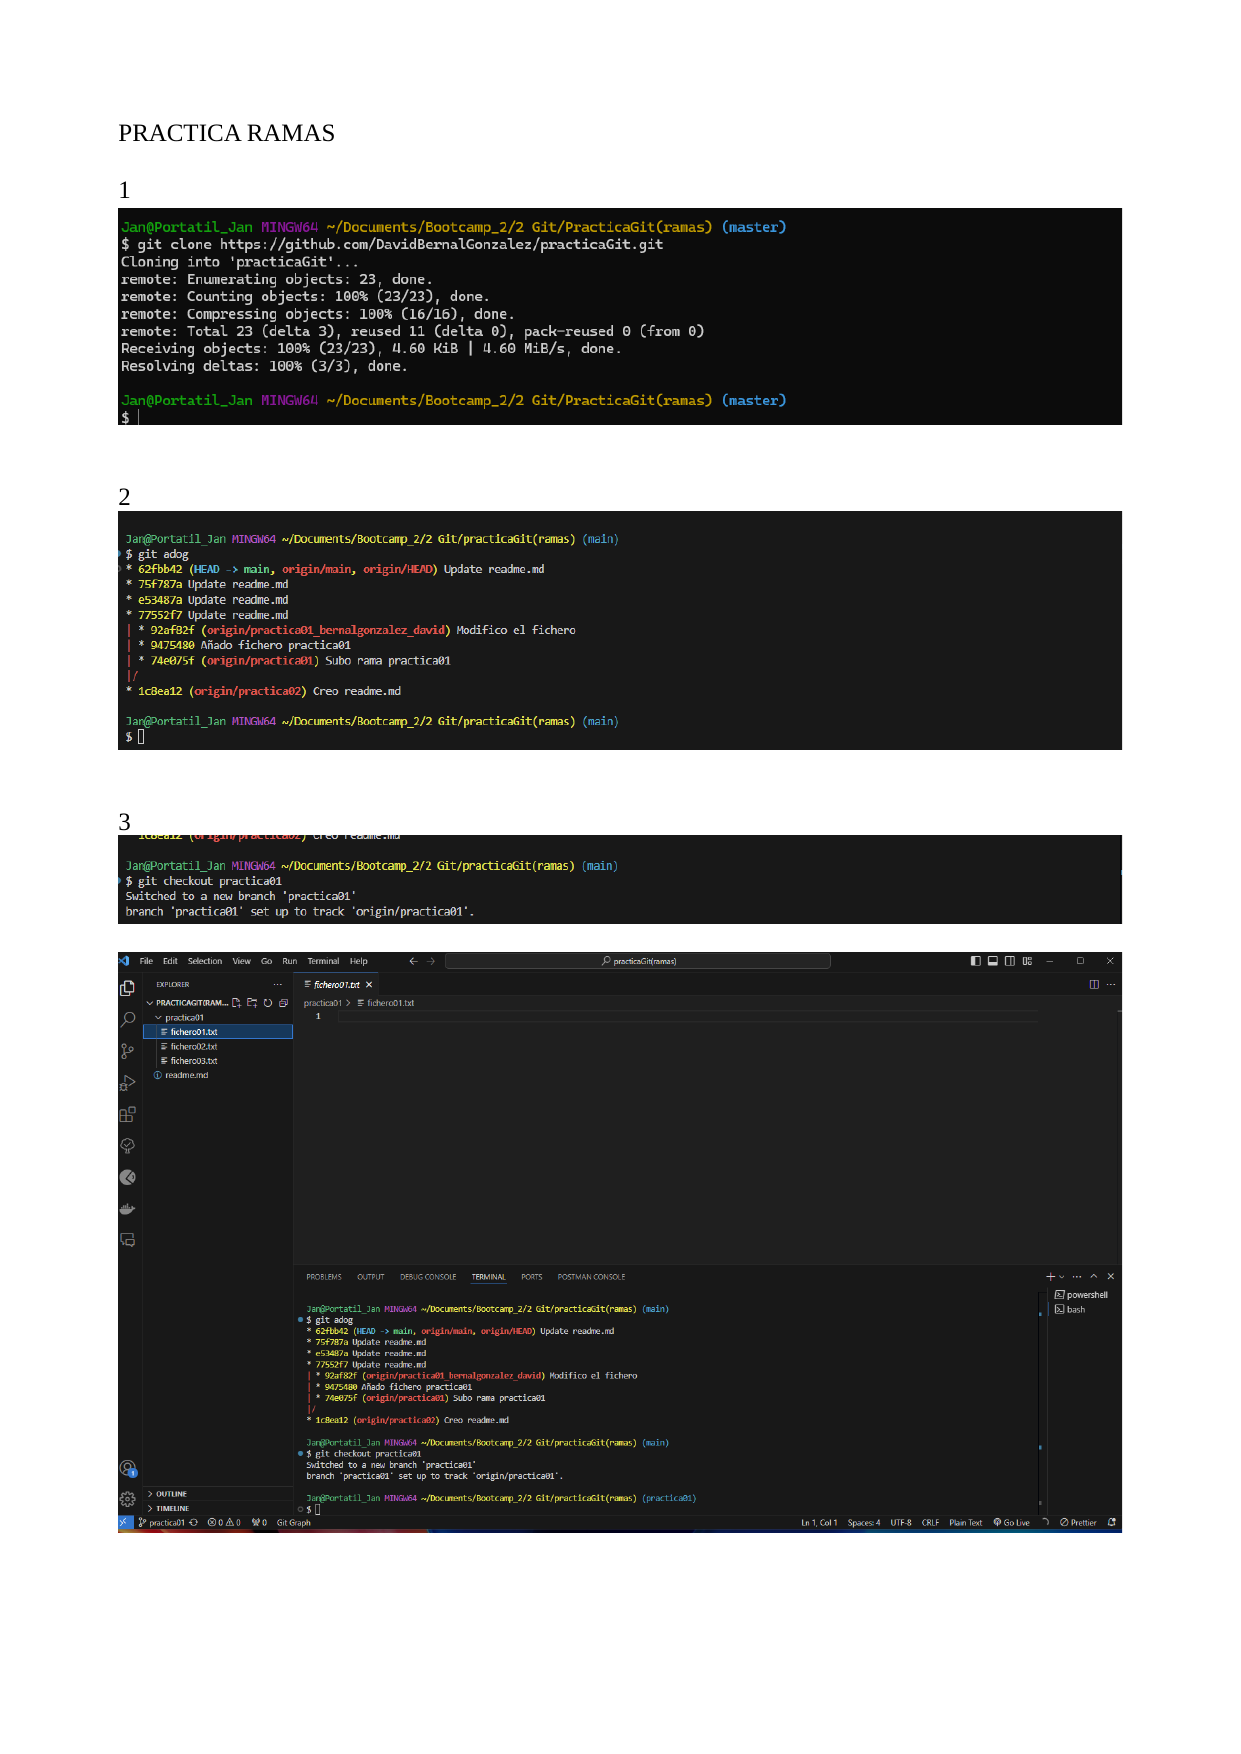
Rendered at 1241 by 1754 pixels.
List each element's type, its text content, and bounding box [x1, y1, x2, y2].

picture [118, 952, 1123, 1533]
picture [118, 208, 1123, 425]
picture [118, 835, 1123, 924]
picture [118, 511, 1123, 750]
text 3 [118, 807, 1122, 835]
text PRACTICA RAMAS [118, 118, 1122, 147]
text 2 [118, 482, 1122, 511]
text 1 [118, 176, 1122, 204]
